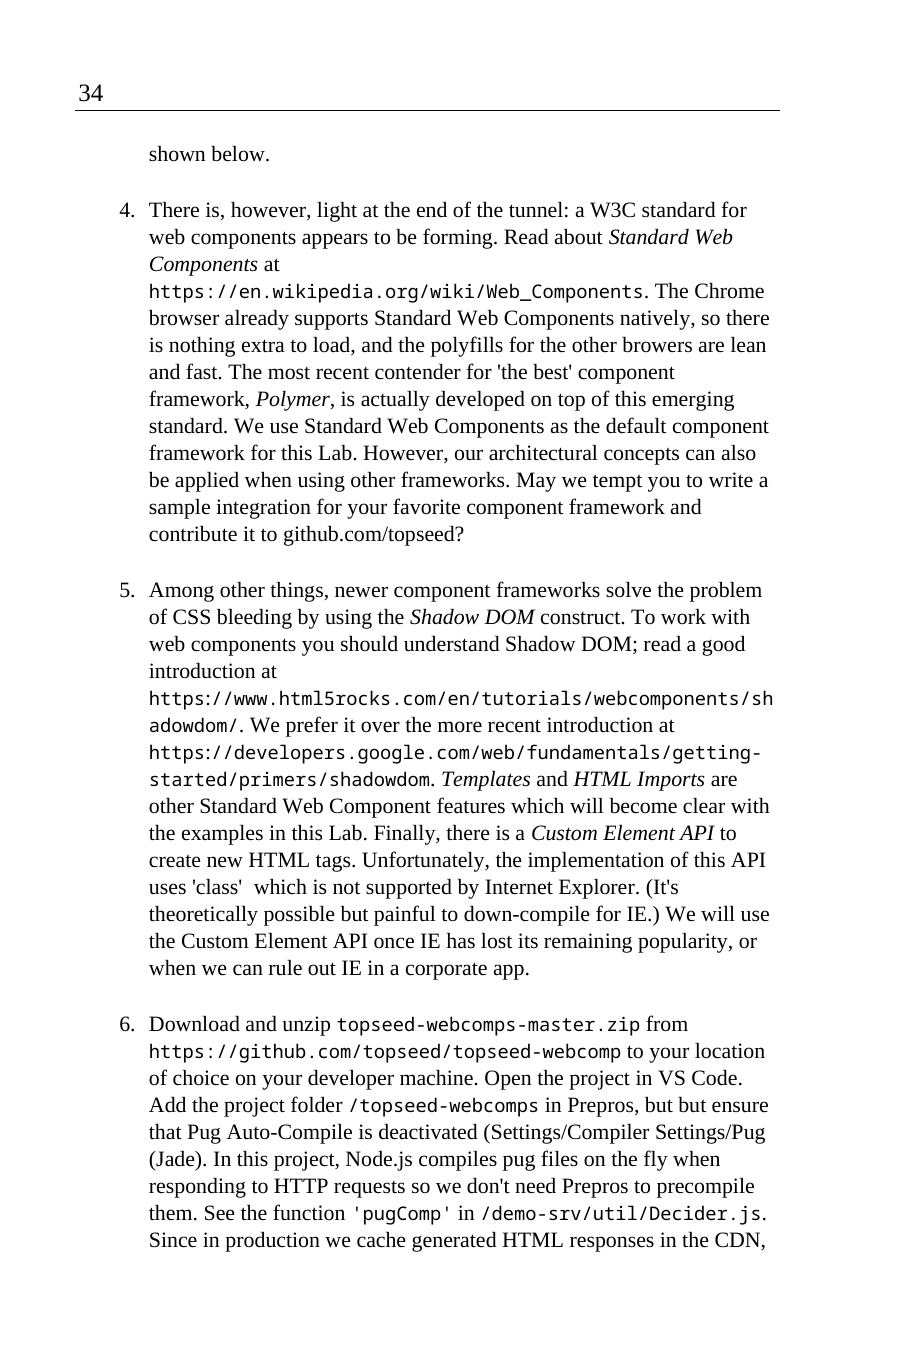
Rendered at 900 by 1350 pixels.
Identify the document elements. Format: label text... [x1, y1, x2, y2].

list shown below. [119, 139, 780, 166]
list Among other things, newer component frameworks solve the problem of CSS bleeding by using the Shadow DOM construct. To work with web components you should understand Shadow DOM; read a good introduction at https://www.html5rocks.com/en/tutorials/webcomponents/shadowdom/. We prefer it over the more recent introduction at https://developers.google.com/web/fundamentals/getting-started/primers/shadowdom. Templates and HTML Imports are other Standard Web Component features which will become clear with the examples in this Lab. Finally, there is a Custom Element API to create new HTML tags. Unfortunately, the implementation of this API uses 'class' which is not supported by Internet Explorer. (It's theoretically possible but painful to down-compile for IE.) We will use the Custom Element API once IE has lost its remaining popularity, or when we can rule out IE in a corporate app. [119, 576, 780, 981]
list Download and unzip topseed-webcomps-master.zip from https://github.com/topseed/topseed-webcomp to your location of choice on your developer machine. Open the project in VS Code. Add the project folder /topseed-webcomps in Prepros, but but ensure that Pug Auto-Compile is deactivated (Settings/Compiler Settings/Pug (Jade). In this project, Node.js compiles pug files on the fly when responding to HTTP requests so we don't need Prepros to precompile them. See the function 'pugComp' in /demo-srv/util/Decider.js. Since in production we cache generated HTML responses in the CDN, [119, 1010, 780, 1253]
list There is, however, light at the end of the tunnel: a W3C standard for web components appears to be forming. Read about Standard Web Components at https://en.wikipedia.org/wiki/Web_Components. The Chrome browser already supports Standard Web Components natively, so there is nothing extra to load, and the polyfills for the other browers are lean and fast. The most recent contender for 'the best' component framework, Polymer, is actually developed on top of this emerging standard. We use Standard Web Components as the default component framework for this Lab. However, our architectural concepts can also be applied when using other frameworks. May we tempt you to write a sample integration for your favorite component framework and contribute it to github.com/topseed? [119, 196, 780, 547]
